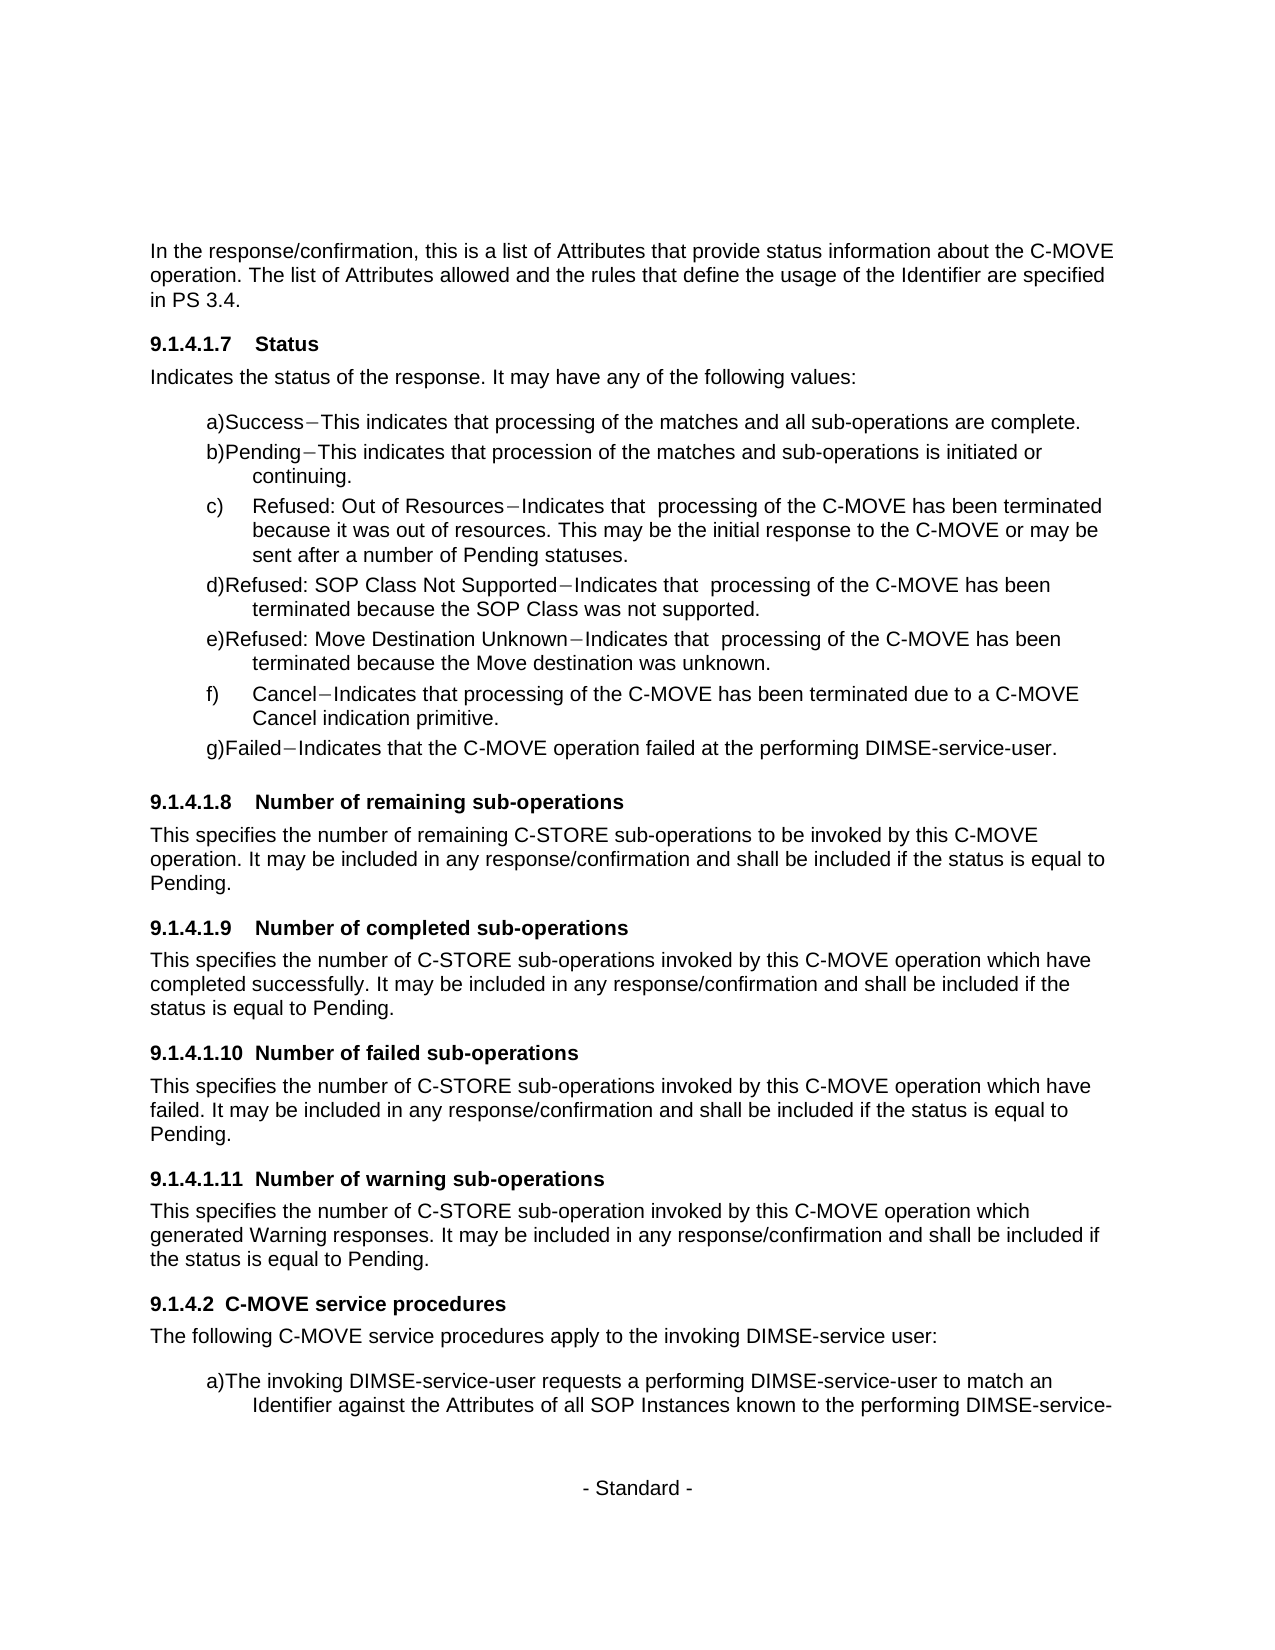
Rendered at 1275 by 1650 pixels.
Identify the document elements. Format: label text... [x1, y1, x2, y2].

text This specifies the number of C-STORE sub-operations invoked by this C-MOVE operation which have completed successfully. It may be included in any response/confirmation and shall be included if the status is equal to Pending. [150, 948, 1125, 1020]
text a) The invoking DIMSE-service-user requests a performing DIMSE-service-user to match an Identifier against the Attributes of all SOP Instances known to the performing DIMSE-service- [206, 1369, 1125, 1417]
text This specifies the number of C-STORE sub-operations invoked by this C-MOVE operation which have failed. It may be included in any response/confirmation and shall be included if the status is equal to Pending. [150, 1073, 1125, 1146]
text a) SuccessThis indicates that processing of the matches and all sub-operations are complete. [206, 410, 1125, 434]
text The following C-MOVE service procedures apply to the invoking DIMSE-service user: [150, 1324, 1125, 1348]
subtitle 9.1.4.1.11 Number of warning sub-operations [150, 1167, 1125, 1191]
subtitle 9.1.4.1.7 Status [150, 332, 1125, 356]
text d) Refused: SOP Class Not SupportedIndicates that processing of the C-MOVE has been terminated because the SOP Class was not supported. [206, 573, 1125, 621]
text f) CancelIndicates that processing of the C-MOVE has been terminated due to a C-MOVE Cancel indication primitive. [206, 682, 1125, 730]
text This specifies the number of C-STORE sub-operation invoked by this C-MOVE operation which generated Warning responses. It may be included in any response/confirmation and shall be included if the status is equal to Pending. [150, 1199, 1125, 1271]
text g) FailedIndicates that the C‑MOVE operation failed at the performing DIMSE-service-user. [206, 736, 1125, 784]
text Indicates the status of the response. It may have any of the following values: [150, 365, 1125, 389]
subtitle 9.1.4.1.8 Number of remaining sub-operations [150, 790, 1125, 814]
text b) PendingThis indicates that procession of the matches and sub-operations is initiated or continuing. [206, 440, 1125, 488]
subtitle 9.1.4.1.9 Number of completed sub-operations [150, 916, 1125, 940]
subtitle 9.1.4.2 C-MOVE service procedures [150, 1292, 1125, 1316]
subtitle 9.1.4.1.10 Number of failed sub-operations [150, 1041, 1125, 1065]
text c) Refused: Out of ResourcesIndicates that processing of the C-MOVE has been terminated because it was out of resources. This may be the initial response to the C-MOVE or may be sent after a number of Pending statuses. [206, 494, 1125, 567]
text e) Refused: Move Destination UnknownIndicates that processing of the C-MOVE has been terminated because the Move destination was unknown. [206, 627, 1125, 675]
text In the response/confirmation, this is a list of Attributes that provide status information about the C-MOVE operation. The list of Attributes allowed and the rules that define the usage of the Identifier are specified in PS 3.4. [150, 239, 1125, 312]
text This specifies the number of remaining C-STORE sub-operations to be invoked by this C-MOVE operation. It may be included in any response/confirmation and shall be included if the status is equal to Pending. [150, 823, 1125, 895]
